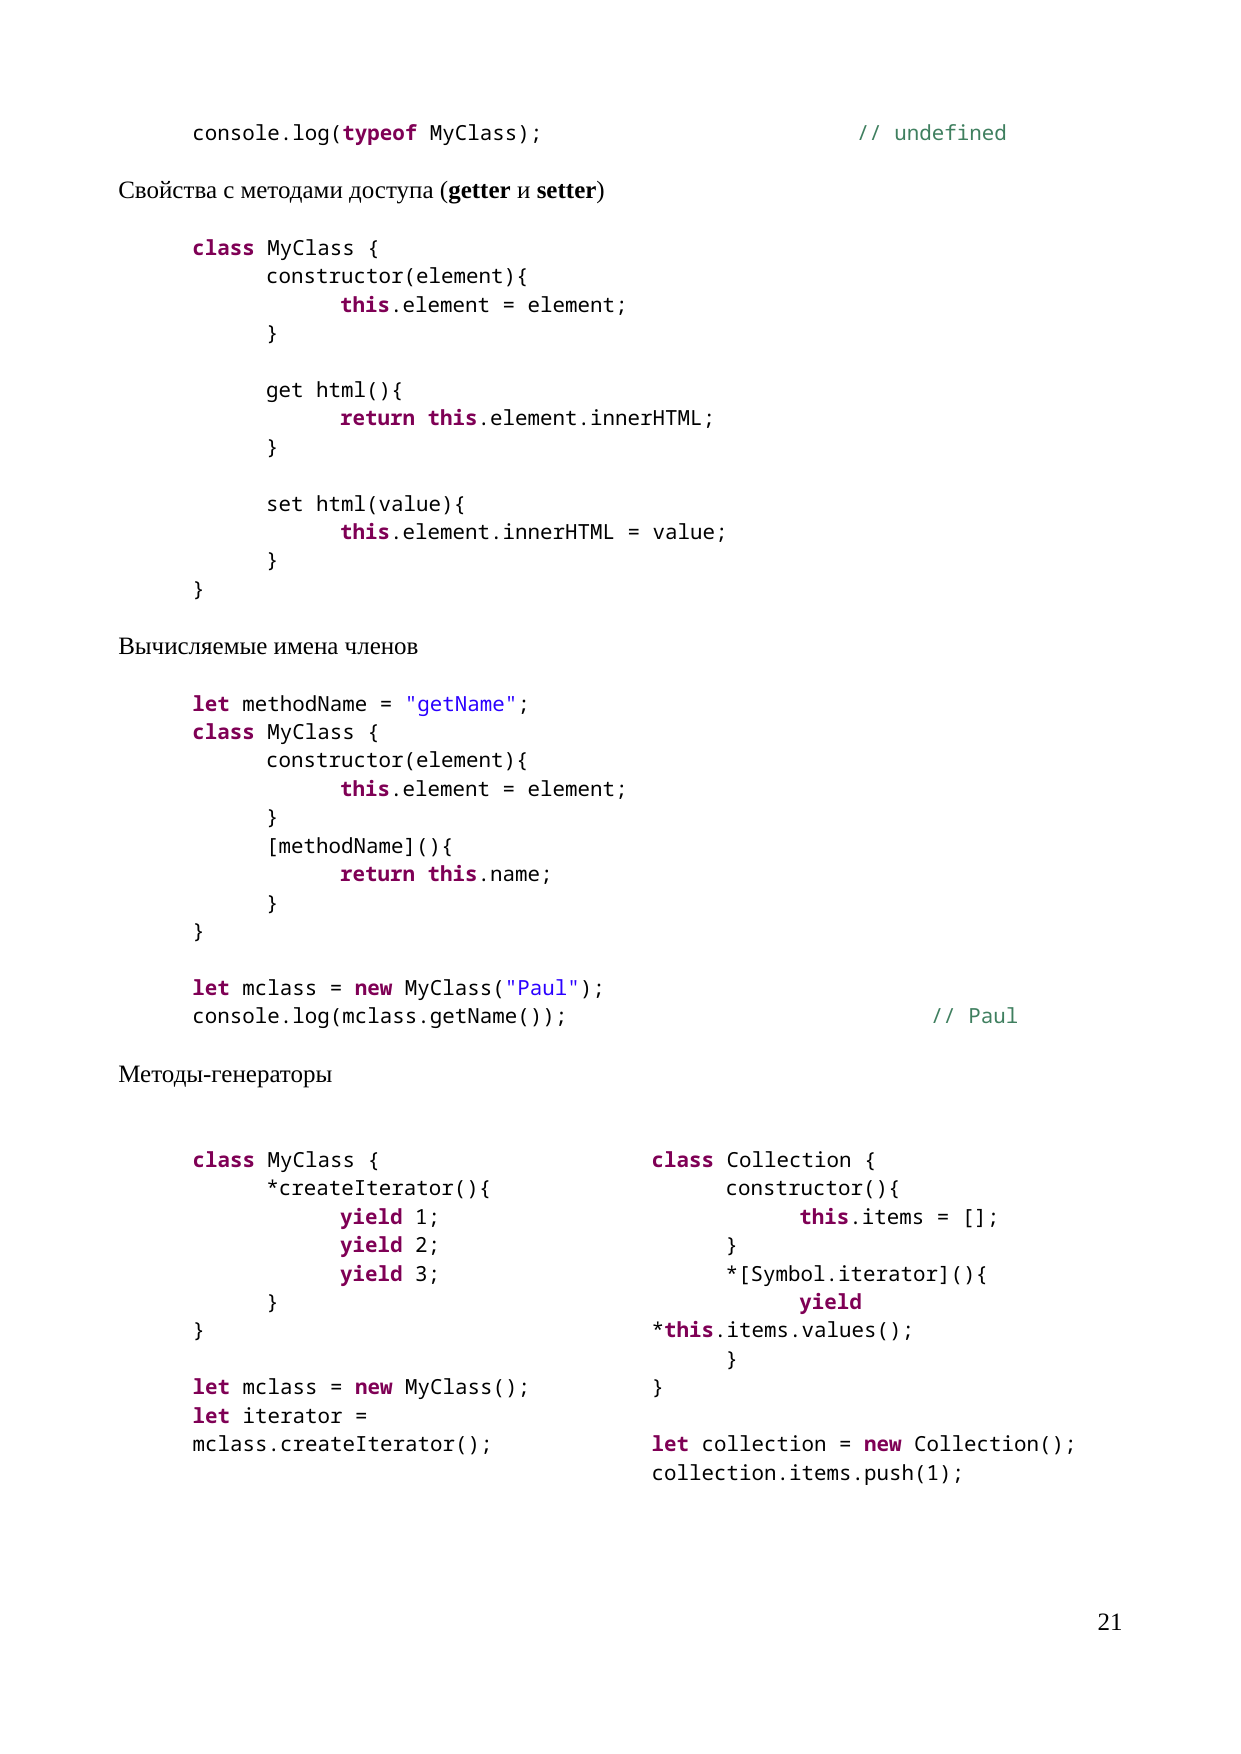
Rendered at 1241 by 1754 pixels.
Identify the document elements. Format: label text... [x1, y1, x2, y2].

text } [192, 432, 1122, 460]
text class MyClass { [192, 233, 1122, 261]
text return this.element.innerHTML; [192, 403, 1122, 432]
text this.element.innerHTML = value; [192, 517, 1122, 546]
text } [192, 802, 1122, 831]
text this.element = element; [192, 290, 1122, 318]
text } [192, 546, 1122, 574]
table_header class Collection { constructor(){ this.items = []; } *[Symbol.iterator](){ yield *this.items.values(); } } let collection = new Collection(); collection.items.push(1); [651, 1145, 1122, 1486]
text constructor(element){ [192, 746, 1122, 774]
text let mclass = new MyClass("Paul"); [192, 973, 1122, 1002]
text let methodName = "getName"; [192, 689, 1122, 717]
text class MyClass { [192, 717, 1122, 746]
text console.log(typeof MyClass); // undefined [192, 118, 1122, 147]
text constructor(element){ [192, 261, 1122, 290]
text } [192, 916, 1122, 945]
text Вычисляемые имена членов [118, 631, 1122, 660]
text console.log(mclass.getName()); // Paul [192, 1002, 1122, 1030]
table_header class MyClass { *createIterator(){ yield 1; yield 2; yield 3; } } let mclass = new MyClass(); let iterator = mclass.createIterator(); [192, 1145, 616, 1486]
table_header [616, 1145, 651, 1486]
text } [192, 318, 1122, 347]
text return this.name; [192, 859, 1122, 888]
text Методы-генераторы [118, 1059, 1122, 1087]
text set html(value){ [192, 489, 1122, 517]
text } [192, 888, 1122, 916]
text Свойства с методами доступа (getter и setter) [118, 175, 1122, 204]
text } [192, 574, 1122, 602]
text [methodName](){ [192, 831, 1122, 859]
text this.element = element; [192, 774, 1122, 802]
text get html(){ [192, 375, 1122, 403]
